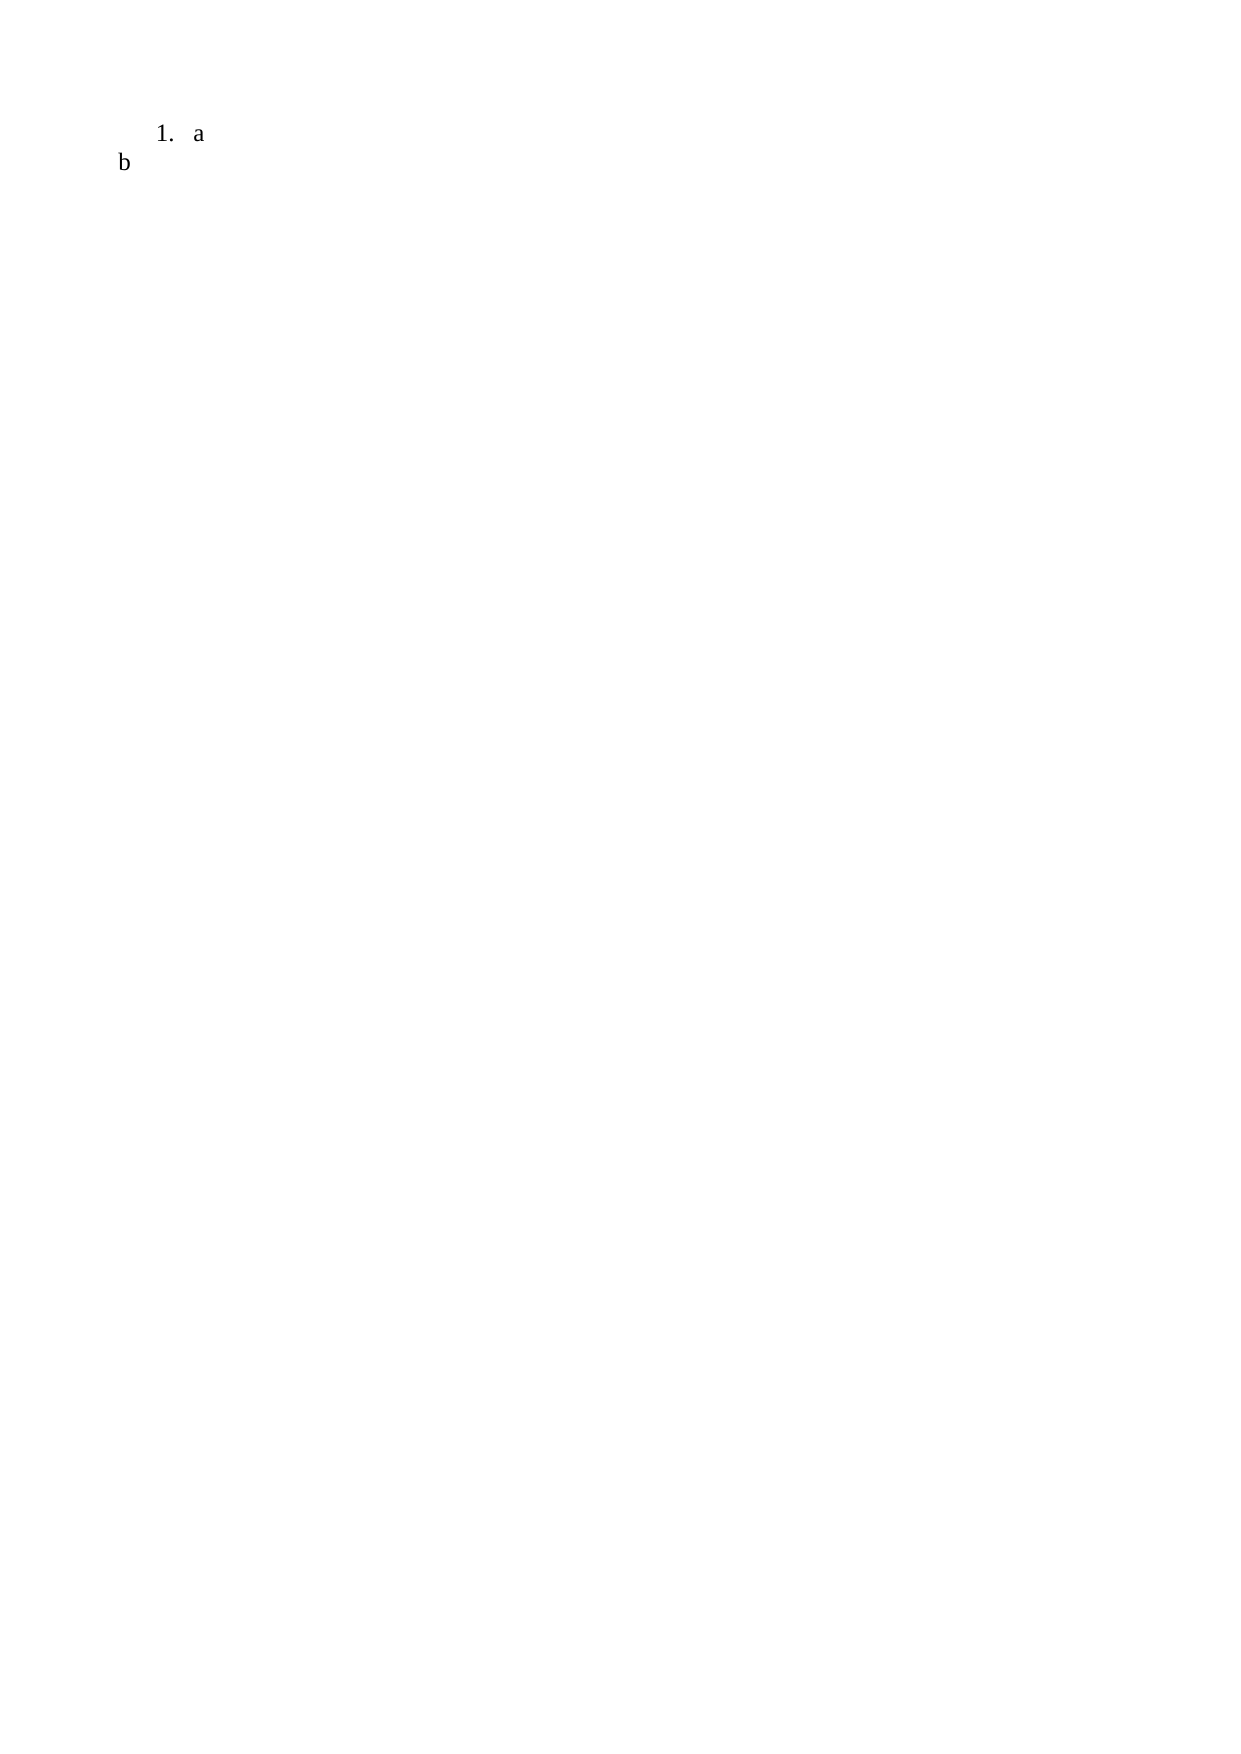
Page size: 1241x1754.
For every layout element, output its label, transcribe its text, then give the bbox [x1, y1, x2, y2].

text b [118, 147, 1122, 176]
list a [156, 118, 1122, 147]
